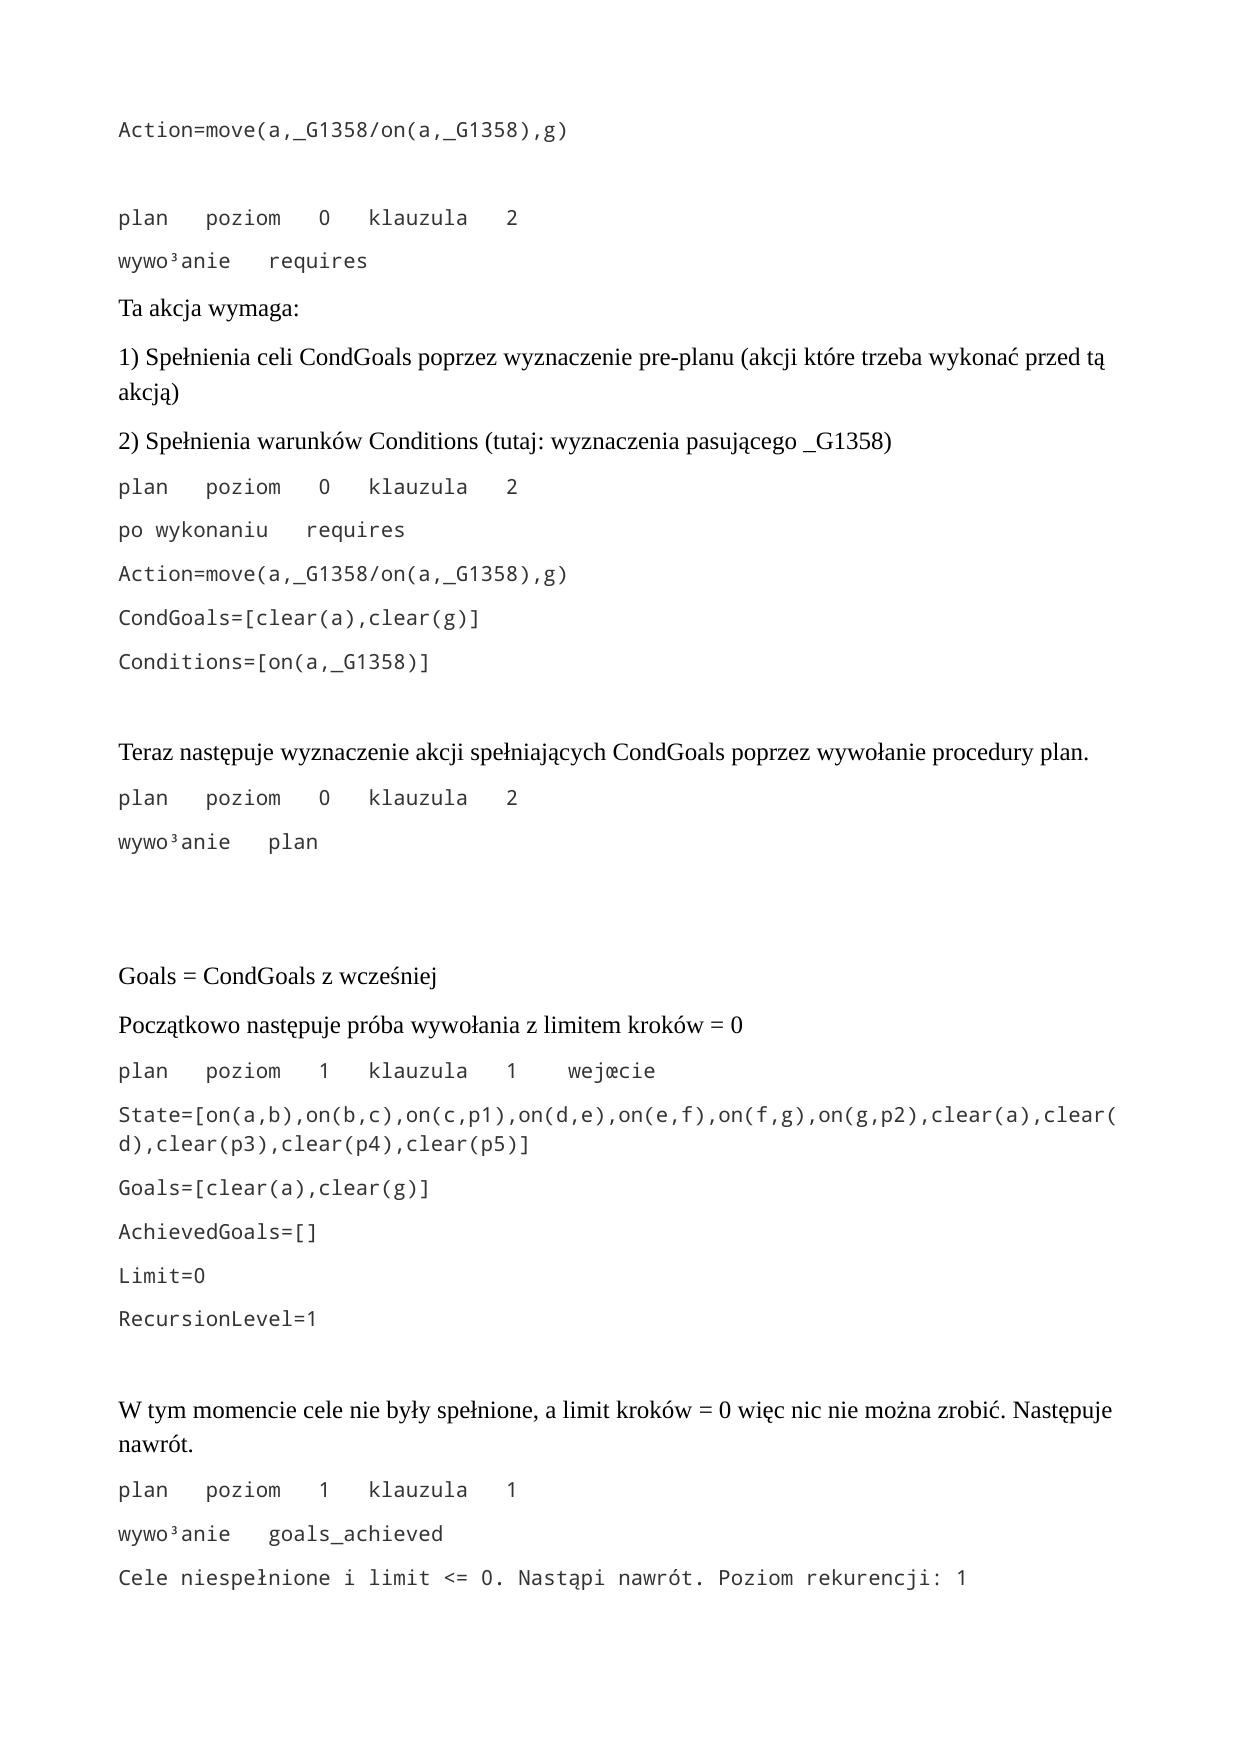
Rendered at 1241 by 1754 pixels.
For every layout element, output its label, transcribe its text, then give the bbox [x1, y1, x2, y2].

text wywo³anie goals_achieved [118, 1522, 1122, 1547]
text plan poziom 1 klauzula 1 wejœcie [118, 1059, 1122, 1084]
text Limit=0 [118, 1264, 1122, 1288]
text Goals = CondGoals z wcześniej [118, 961, 1122, 990]
text Początkowo następuje próba wywołania z limitem kroków = 0 [118, 1010, 1122, 1039]
text Action=move(a,_G1358/on(a,_G1358),g) [118, 118, 1122, 142]
text Ta akcja wymaga: [118, 293, 1122, 322]
text State=[on(a,b),on(b,c),on(c,p1),on(d,e),on(e,f),on(f,g),on(g,p2),clear(a),clear(d),clear(p3),clear(p4),clear(p5)] [118, 1103, 1122, 1157]
text plan poziom 0 klauzula 2 [118, 786, 1122, 811]
text 2) Spełnienia warunków Conditions (tutaj: wyznaczenia pasującego _G1358) [118, 426, 1122, 454]
text wywo³anie plan [118, 830, 1122, 854]
text wywo³anie requires [118, 249, 1122, 274]
text Goals=[clear(a),clear(g)] [118, 1176, 1122, 1201]
text CondGoals=[clear(a),clear(g)] [118, 606, 1122, 630]
text Action=move(a,_G1358/on(a,_G1358),g) [118, 562, 1122, 587]
text po wykonaniu requires [118, 518, 1122, 543]
text plan poziom 0 klauzula 2 [118, 475, 1122, 499]
text 1) Spełnienia celi CondGoals poprzez wyznaczenie pre-planu (akcji które trzeba wykonać przed tą akcją) [118, 342, 1122, 405]
text plan poziom 0 klauzula 2 [118, 206, 1122, 230]
text W tym momencie cele nie były spełnione, a limit kroków = 0 więc nic nie można zrobić. Następuje nawrót. [118, 1395, 1122, 1458]
text plan poziom 1 klauzula 1 [118, 1478, 1122, 1503]
text RecursionLevel=1 [118, 1307, 1122, 1332]
text Conditions=[on(a,_G1358)] [118, 650, 1122, 674]
text Cele niespełnione i limit <= 0. Nastąpi nawrót. Poziom rekurencji: 1 [118, 1566, 1122, 1590]
text Teraz następuje wyznaczenie akcji spełniających CondGoals poprzez wywołanie procedury plan. [118, 737, 1122, 766]
text AchievedGoals=[] [118, 1220, 1122, 1244]
